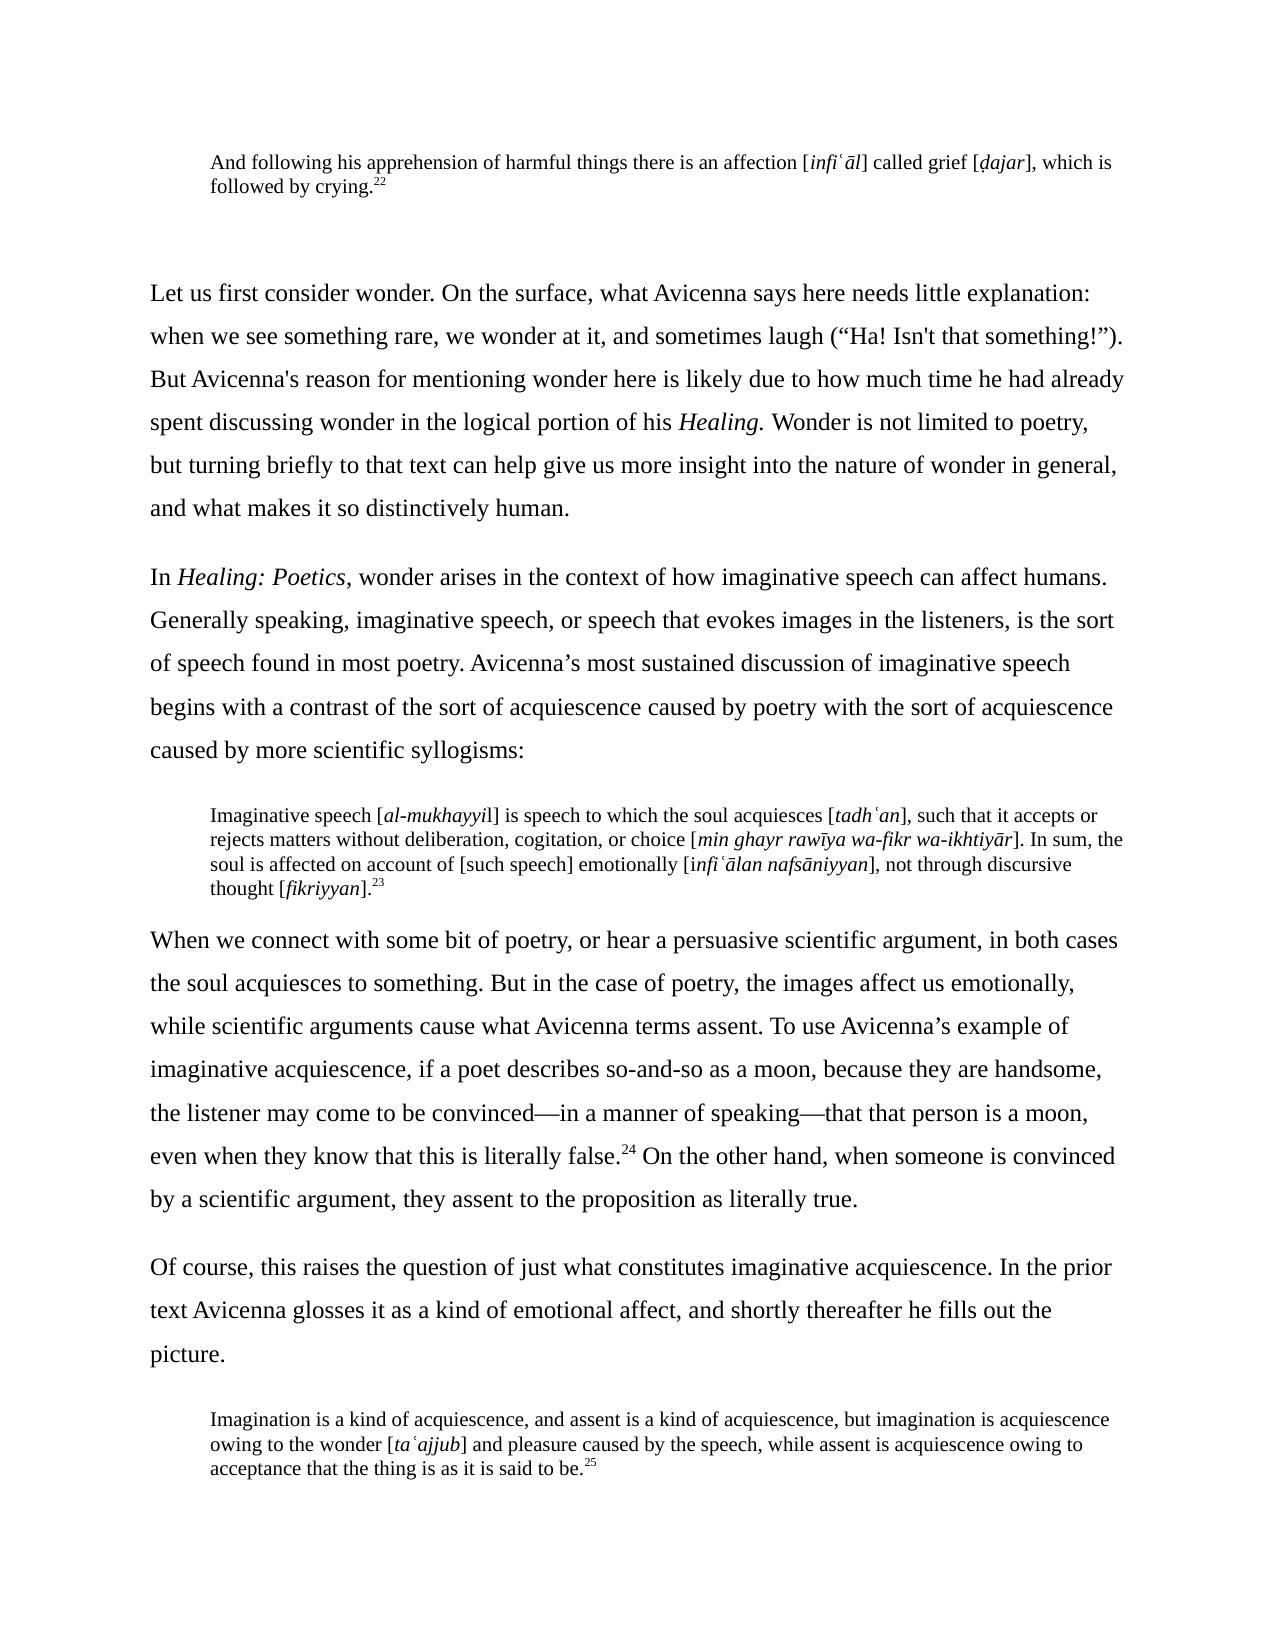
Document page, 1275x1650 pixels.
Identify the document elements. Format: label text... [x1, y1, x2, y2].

text And following his apprehension of harmful things there is an affection [infiʿāl] called grief [ḍajar], which is followed by crying. [210, 150, 1125, 198]
text Let us first consider wonder. On the surface, what Avicenna says here needs little explanation: when we see something rare, we wonder at it, and sometimes laugh (“Ha! Isn't that something!”). But Avicenna's reason for mentioning wonder here is likely due to how much time he had already spent discussing wonder in the logical portion of his Healing. Wonder is not limited to poetry, but turning briefly to that text can help give us more insight into the nature of wonder in general, and what makes it so distinctively human. [150, 278, 1125, 522]
text Of course, this raises the question of just what constitutes imaginative acquiescence. In the prior text Avicenna glosses it as a kind of emotional affect, and shortly thereafter he fills out the picture. [150, 1252, 1125, 1367]
text When we connect with some bit of poetry, or hear a persuasive scientific argument, in both cases the soul acquiesces to something. But in the case of poetry, the images affect us emotionally, while scientific arguments cause what Avicenna terms assent. To use Avicenna’s example of imaginative acquiescence, if a poet describes so-and-so as a moon, because they are handsome, the listener may come to be convinced—in a manner of speaking—that that person is a moon, even when they know that this is literally false. On the other hand, when someone is convinced by a scientific argument, they assent to the proposition as literally true. [150, 925, 1125, 1213]
text Imagination is a kind of acquiescence, and assent is a kind of acquiescence, but imagination is acquiescence owing to the wonder [taʿajjub] and pleasure caused by the speech, while assent is acquiescence owing to acceptance that the thing is as it is said to be. [210, 1407, 1125, 1479]
text In Healing: Poetics, wonder arises in the context of how imaginative speech can affect humans. Generally speaking, imaginative speech, or speech that evokes images in the listeners, is the sort of speech found in most poetry. Avicenna’s most sustained discussion of imaginative speech begins with a contrast of the sort of acquiescence caused by poetry with the sort of acquiescence caused by more scientific syllogisms: [150, 562, 1125, 763]
text Imaginative speech [al-mukhayyil] is speech to which the soul acquiesces [tadhʿan], such that it accepts or rejects matters without deliberation, cogitation, or choice [min ghayr rawīya wa-fikr wa-ikhtiyār]. In sum, the soul is affected on account of [such speech] emotionally [infiʿālan nafsāniyyan], not through discursive thought [fikriyyan]. [210, 803, 1125, 899]
